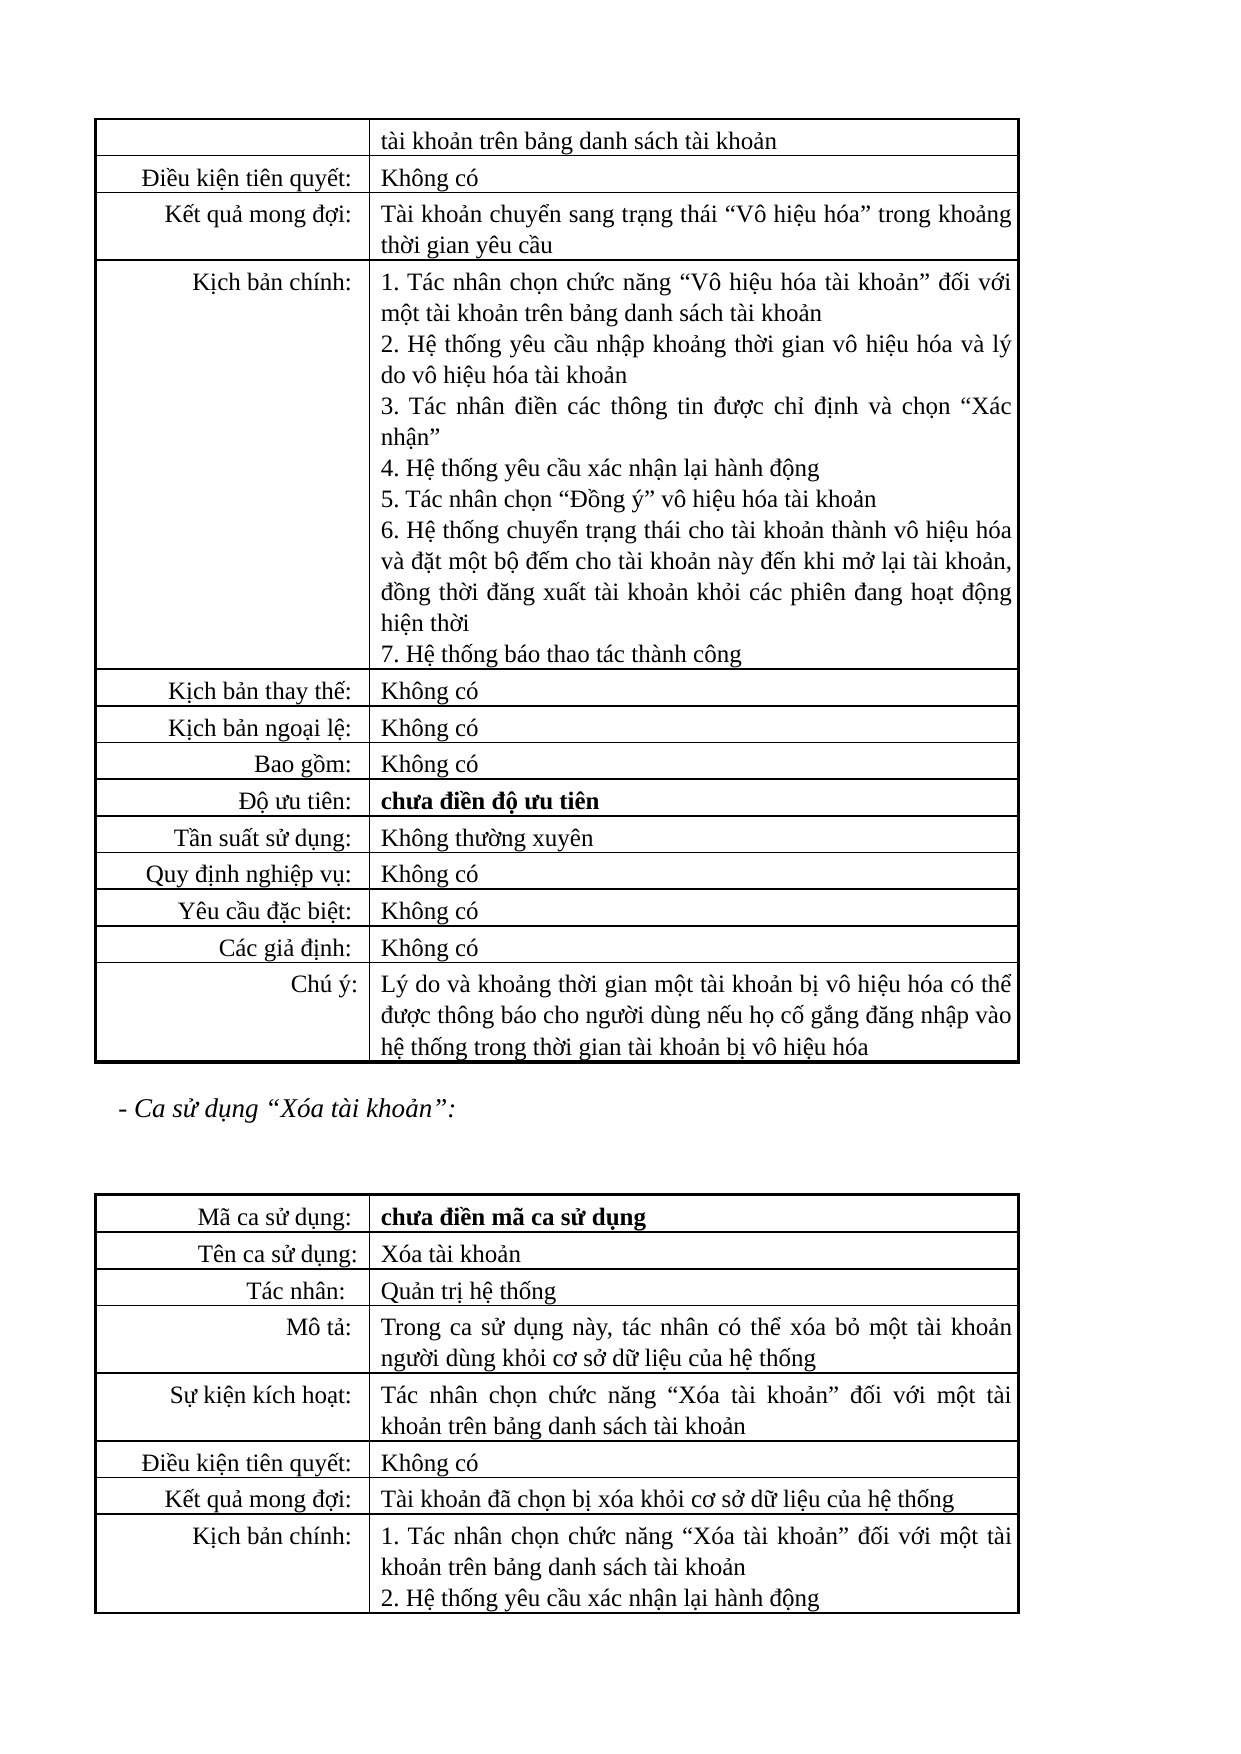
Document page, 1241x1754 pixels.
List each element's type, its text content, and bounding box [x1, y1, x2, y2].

table_cell [97, 120, 369, 155]
table_cell Mô tả: [97, 1306, 369, 1372]
table_cell Kết quả mong đợi: [97, 193, 369, 259]
table_cell Không có [370, 670, 1017, 705]
text - Ca sử dụng “Xóa tài khoản”: [118, 1092, 1122, 1123]
table_cell Quản trị hệ thống [370, 1270, 1017, 1304]
table_cell Kịch bản chính: [97, 1515, 369, 1612]
table_cell Sự kiện kích hoạt: [97, 1374, 369, 1440]
table_cell Không có [370, 156, 1017, 191]
table_cell Bao gồm: [97, 743, 369, 778]
table_cell Không có [370, 743, 1017, 778]
table_cell tài khoản trên bảng danh sách tài khoản [370, 120, 1017, 155]
table_cell Điều kiện tiên quyết: [97, 156, 369, 191]
table_cell Không có [370, 890, 1017, 925]
table_cell Trong ca sử dụng này, tác nhân có thể xóa bỏ một tài khoản người dùng khỏi cơ sở dữ liệu của hệ thống [370, 1306, 1017, 1372]
table_cell Tài khoản chuyển sang trạng thái “Vô hiệu hóa” trong khoảng thời gian yêu cầu [370, 193, 1017, 259]
table_cell Không có [370, 853, 1017, 888]
table_cell Kịch bản thay thế: [97, 670, 369, 705]
table_cell Kịch bản chính: [97, 261, 369, 668]
table_cell Điều kiện tiên quyết: [97, 1442, 369, 1477]
table_cell Xóa tài khoản [370, 1233, 1017, 1268]
table_cell Kịch bản ngoại lệ: [97, 707, 369, 742]
table_cell Chú ý: [97, 963, 369, 1060]
table_cell Tài khoản đã chọn bị xóa khỏi cơ sở dữ liệu của hệ thống [370, 1478, 1017, 1513]
table_cell Yêu cầu đặc biệt: [97, 890, 369, 925]
table_cell 1. Tác nhân chọn chức năng “Vô hiệu hóa tài khoản” đối với một tài khoản trên bảng danh sách tài khoản 2. Hệ thống yêu cầu nhập khoảng thời gian vô hiệu hóa và lý do vô hiệu hóa tài khoản 3. Tác nhân điền các thông tin được chỉ định và chọn “Xác nhận” 4. Hệ thống yêu cầu xác nhận lại hành động 5. Tác nhân chọn “Đồng ý” vô hiệu hóa tài khoản 6. Hệ thống chuyển trạng thái cho tài khoản thành vô hiệu hóa và đặt một bộ đếm cho tài khoản này đến khi mở lại tài khoản, đồng thời đăng xuất tài khoản khỏi các phiên đang hoạt động hiện thời 7. Hệ thống báo thao tác thành công [370, 261, 1017, 668]
table_cell Độ ưu tiên: [97, 780, 369, 815]
table_cell Kết quả mong đợi: [97, 1478, 369, 1513]
table_cell chưa điền độ ưu tiên [370, 780, 1017, 815]
table_cell Các giả định: [97, 927, 369, 962]
table_cell Không có [370, 927, 1017, 962]
table_header chưa điền mã ca sử dụng [370, 1196, 1017, 1231]
table_cell Không thường xuyên [370, 817, 1017, 852]
table_cell Tần suất sử dụng: [97, 817, 369, 852]
table_cell Tác nhân chọn chức năng “Xóa tài khoản” đối với một tài khoản trên bảng danh sách tài khoản [370, 1374, 1017, 1440]
table_cell 1. Tác nhân chọn chức năng “Xóa tài khoản” đối với một tài khoản trên bảng danh sách tài khoản 2. Hệ thống yêu cầu xác nhận lại hành động [370, 1515, 1017, 1612]
table_cell Không có [370, 707, 1017, 742]
table_cell Tác nhân: [97, 1270, 369, 1304]
table_cell Tên ca sử dụng: [97, 1233, 369, 1268]
table_header Mã ca sử dụng: [97, 1196, 369, 1231]
table_cell Không có [370, 1442, 1017, 1477]
table_cell Lý do và khoảng thời gian một tài khoản bị vô hiệu hóa có thể được thông báo cho người dùng nếu họ cố gắng đăng nhập vào hệ thống trong thời gian tài khoản bị vô hiệu hóa [370, 963, 1017, 1060]
table_cell Quy định nghiệp vụ: [97, 853, 369, 888]
